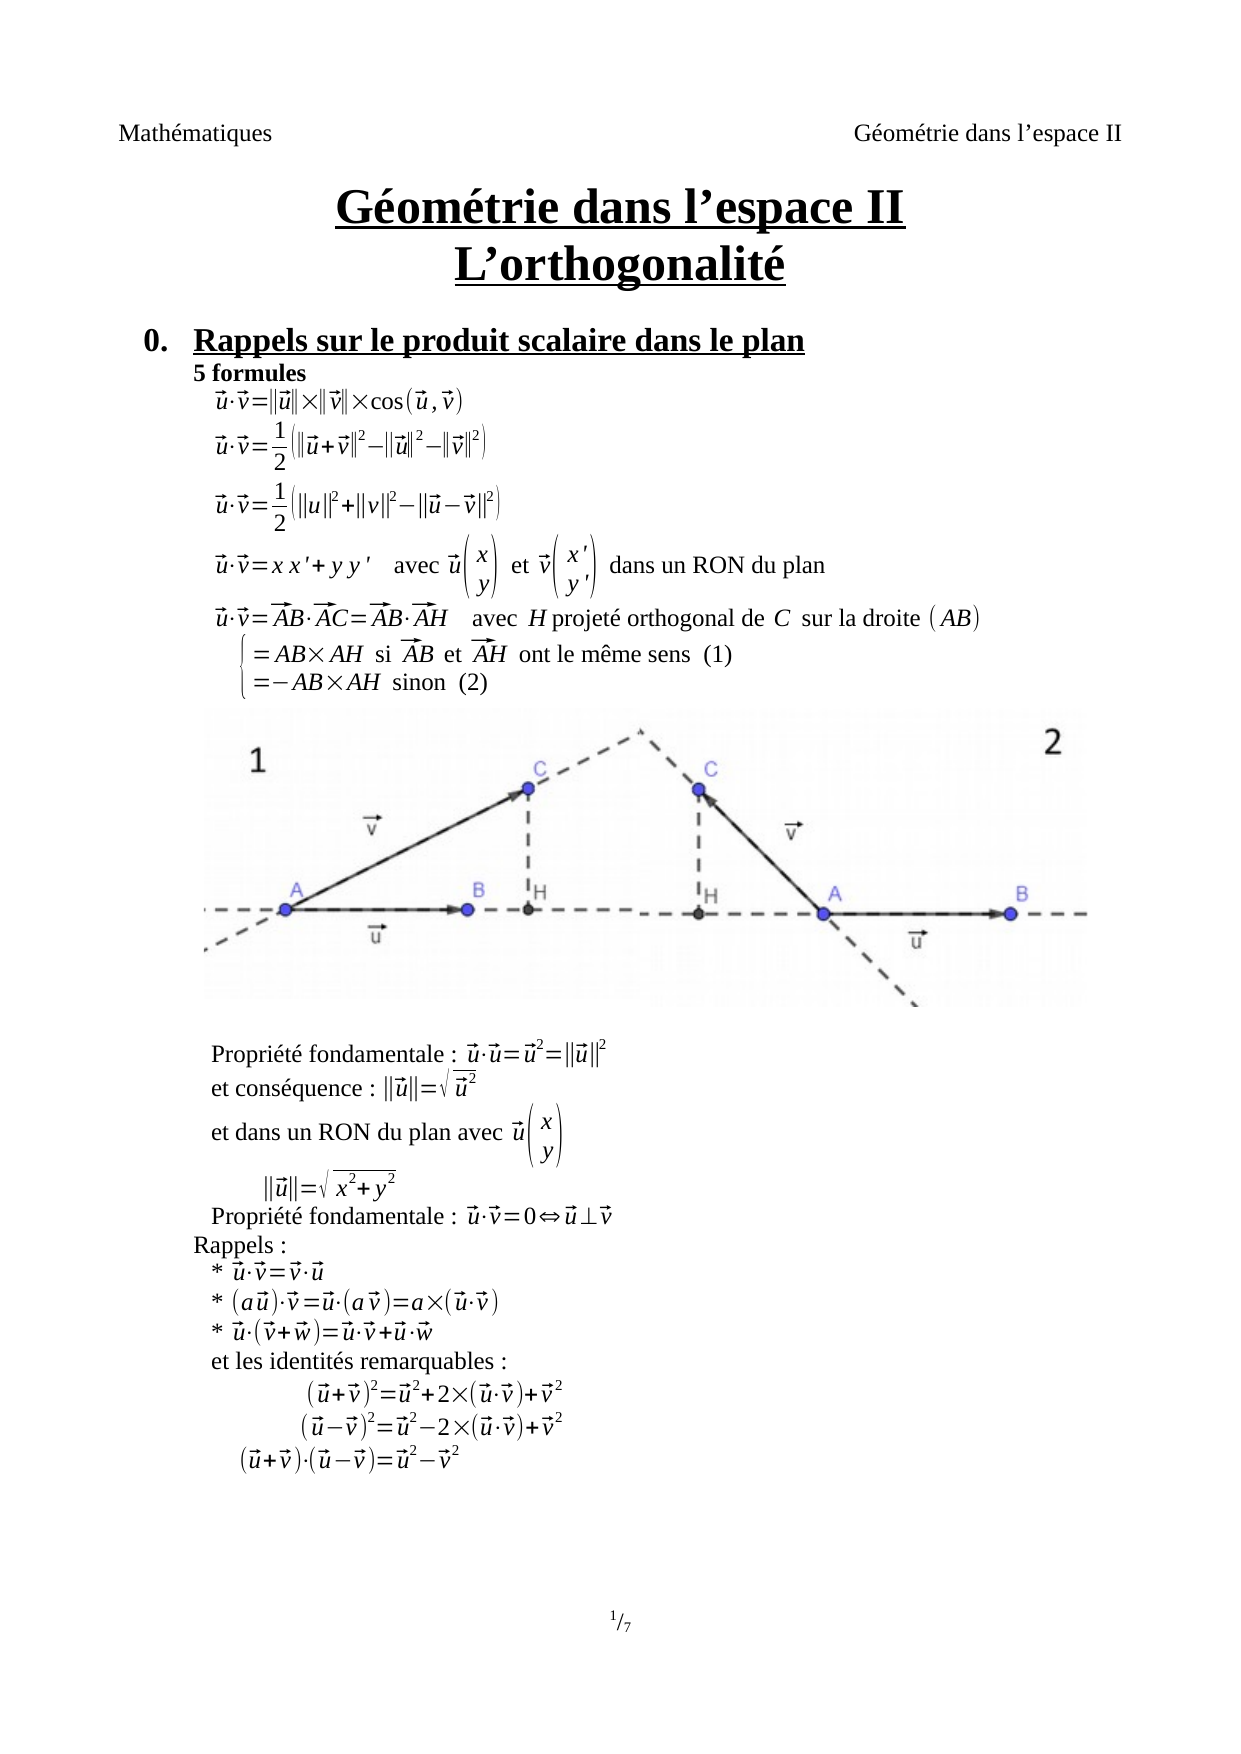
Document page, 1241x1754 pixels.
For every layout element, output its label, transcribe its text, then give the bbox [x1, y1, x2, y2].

list Rappels : [156, 1230, 1122, 1259]
list 5 formules [156, 358, 1122, 387]
list Rappels sur le produit scalaire dans le plan [156, 320, 1122, 358]
picture [203, 708, 1088, 1007]
text L’orthogonalité [118, 234, 1122, 291]
text Géométrie dans l’espace II [118, 176, 1122, 234]
